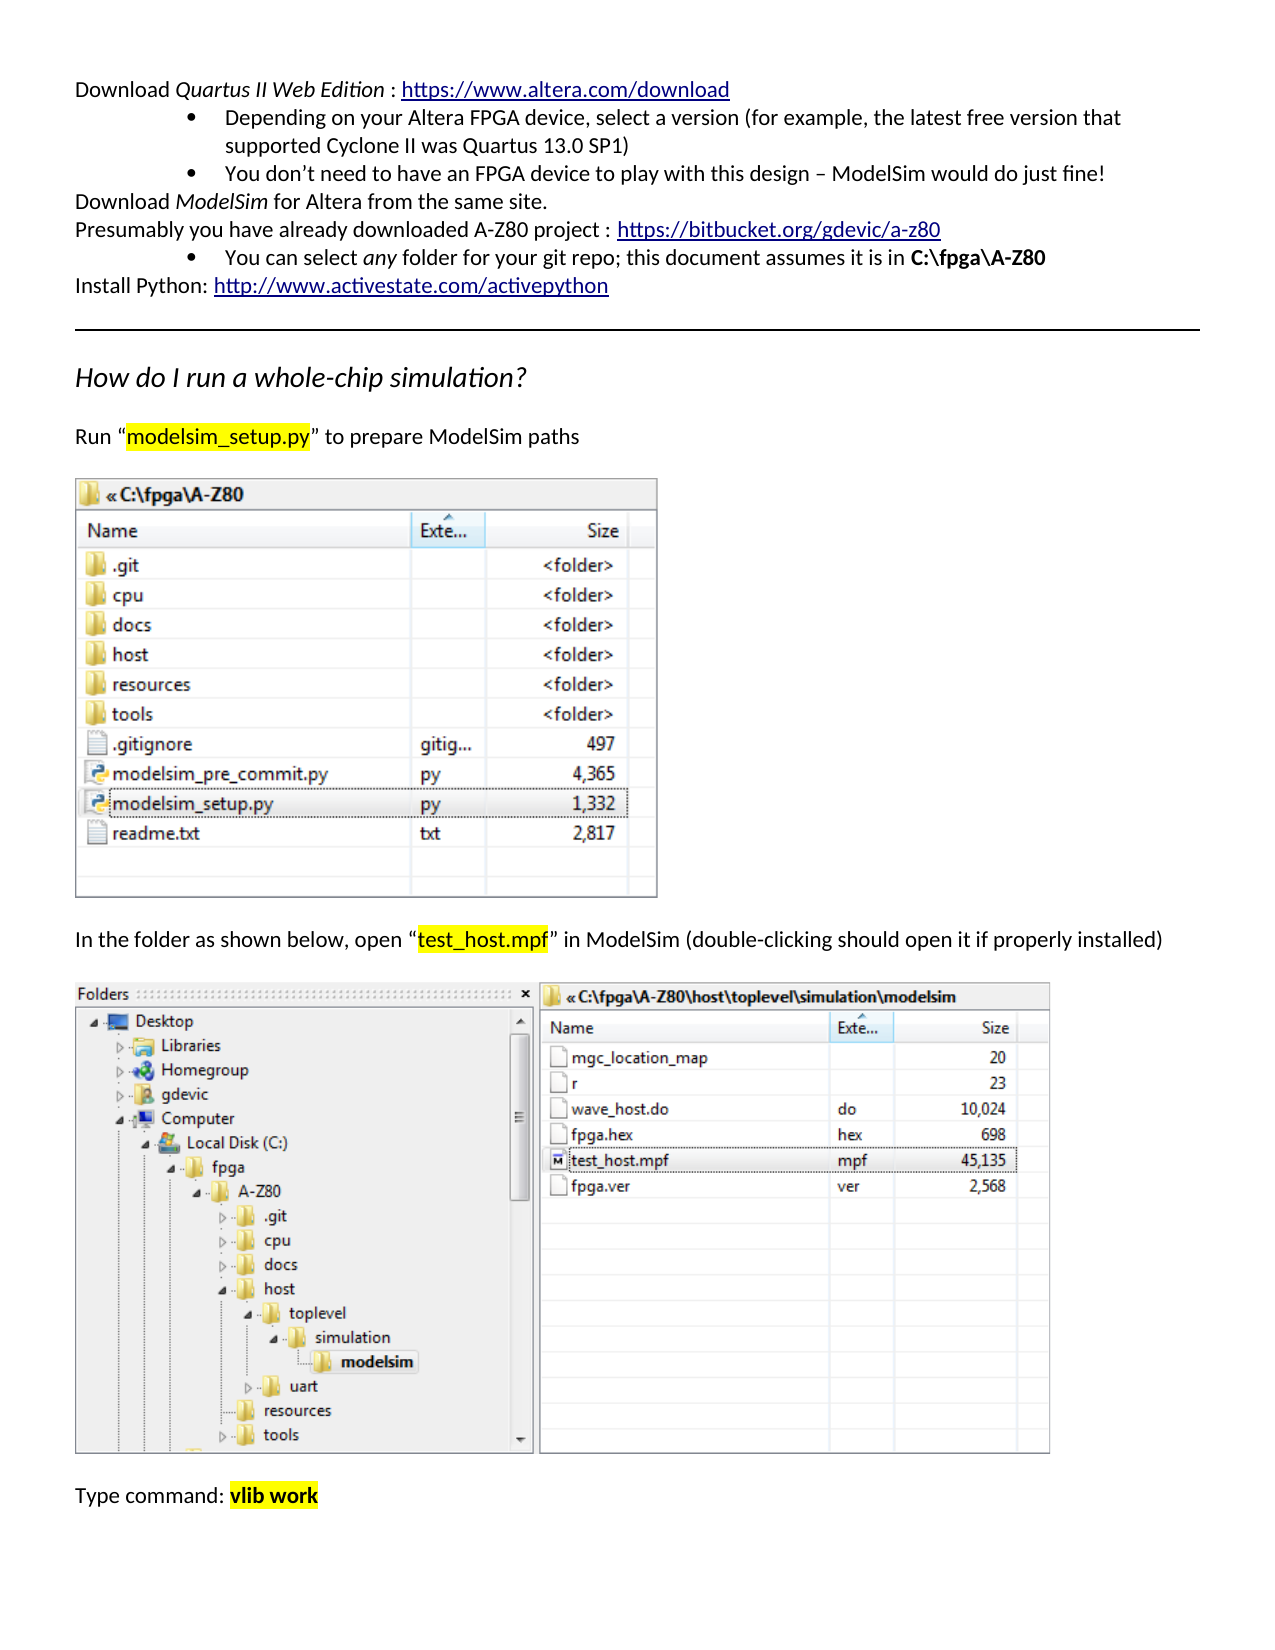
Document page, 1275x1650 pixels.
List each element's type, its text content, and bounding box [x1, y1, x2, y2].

text Run “modelsim_setup.py” to prepare ModelSim paths [75, 422, 1200, 451]
list Depending on your Altera FPGA device, select a version (for example, the latest free version that supported Cyclone II was Quartus 13.0 SP1) [187, 103, 1200, 159]
list You can select any folder for your git repo; this document assumes it is in C:\fpga\A-Z80 [187, 243, 1200, 271]
list You don’t need to have an FPGA device to play with this design – ModelSim would do just fine! [187, 159, 1200, 187]
text Download Quartus II Web Edition : https://www.altera.com/download [75, 75, 1200, 103]
text Type command: vlib work [75, 1481, 1200, 1509]
text In the folder as shown below, open “test_host.mpf” in ModelSim (double-clicking should open it if properly installed) [75, 925, 1200, 953]
text Download ModelSim for Altera from the same site. [75, 187, 1200, 215]
text Install Python: http://www.activestate.com/activepython [75, 271, 1200, 299]
text Presumably you have already downloaded A-Z80 project : https://bitbucket.org/gdevic/a-z80 [75, 215, 1200, 243]
text How do I run a whole-chip simulation? [75, 359, 1200, 394]
